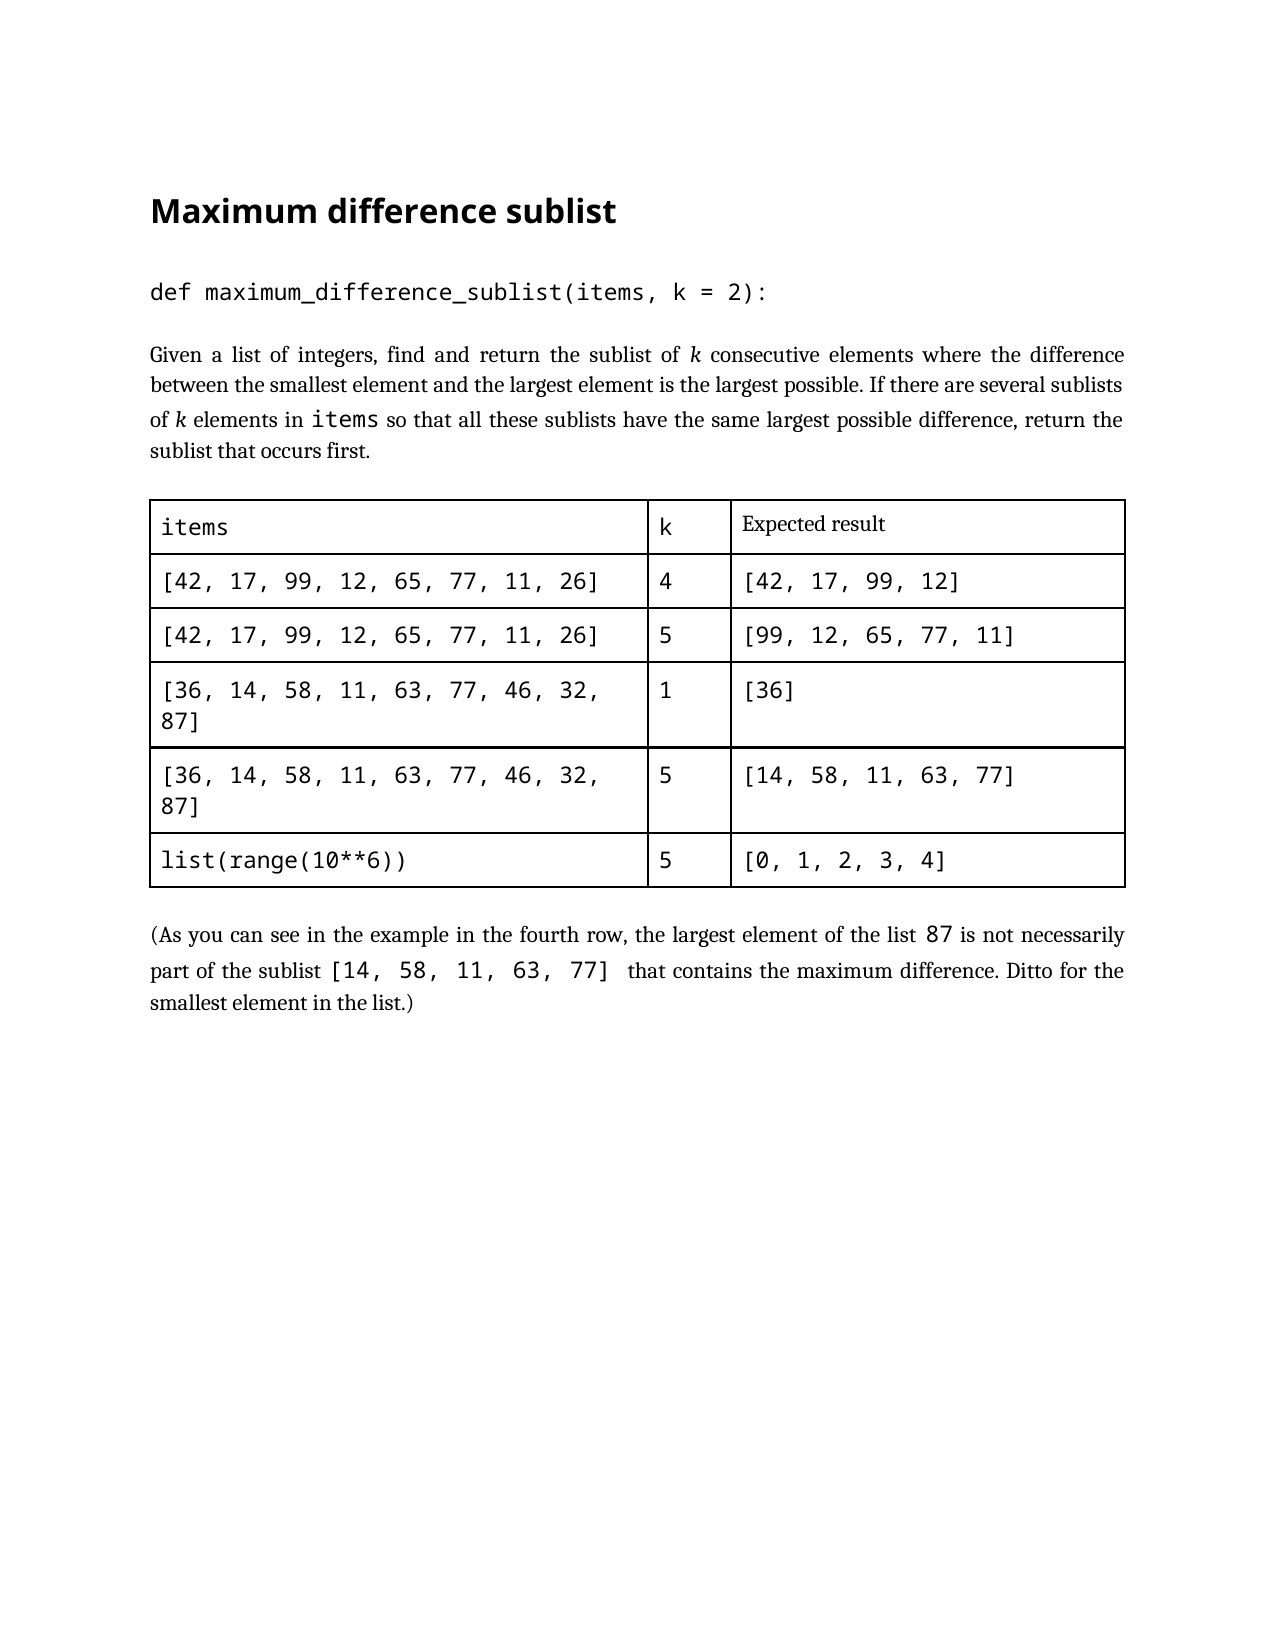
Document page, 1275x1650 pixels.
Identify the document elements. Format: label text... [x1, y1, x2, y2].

table_cell [36, 14, 58, 11, 63, 77, 46, 32, 87] [151, 749, 647, 832]
subtitle Maximum difference sublist [150, 187, 1125, 233]
table_cell [42, 17, 99, 12] [732, 555, 1124, 607]
table_cell 5 [649, 749, 730, 832]
text (As you can see in the example in the fourth row, the largest element of the list 87 is not necessarily part of the sublist [14, 58, 11, 63, 77] that contains the maximum difference. Ditto for the smallest element in the list.) [150, 918, 1125, 1016]
table_cell 5 [649, 834, 730, 886]
table_header items [151, 501, 647, 553]
table_cell [42, 17, 99, 12, 65, 77, 11, 26] [151, 555, 647, 607]
table_cell 4 [649, 555, 730, 607]
table_header Expected result [732, 501, 1124, 553]
table_cell list(range(10**6)) [151, 834, 647, 886]
table_cell [36] [732, 663, 1124, 746]
table_cell 1 [649, 663, 730, 746]
table_cell [0, 1, 2, 3, 4] [732, 834, 1124, 886]
table_cell 5 [649, 609, 730, 661]
text Given a list of integers, find and return the sublist of k consecutive elements where the difference between the smallest element and the largest element is the largest possible. If there are several sublists of k elements in items so that all these sublists have the same largest possible difference, return the sublist that occurs first. [150, 342, 1125, 464]
table_cell [99, 12, 65, 77, 11] [732, 609, 1124, 661]
text def maximum_difference_sublist(items, k = 2): [150, 276, 1125, 307]
table_cell [36, 14, 58, 11, 63, 77, 46, 32, 87] [151, 663, 647, 746]
table_header k [649, 501, 730, 553]
table_cell [42, 17, 99, 12, 65, 77, 11, 26] [151, 609, 647, 661]
table_cell [14, 58, 11, 63, 77] [732, 749, 1124, 832]
